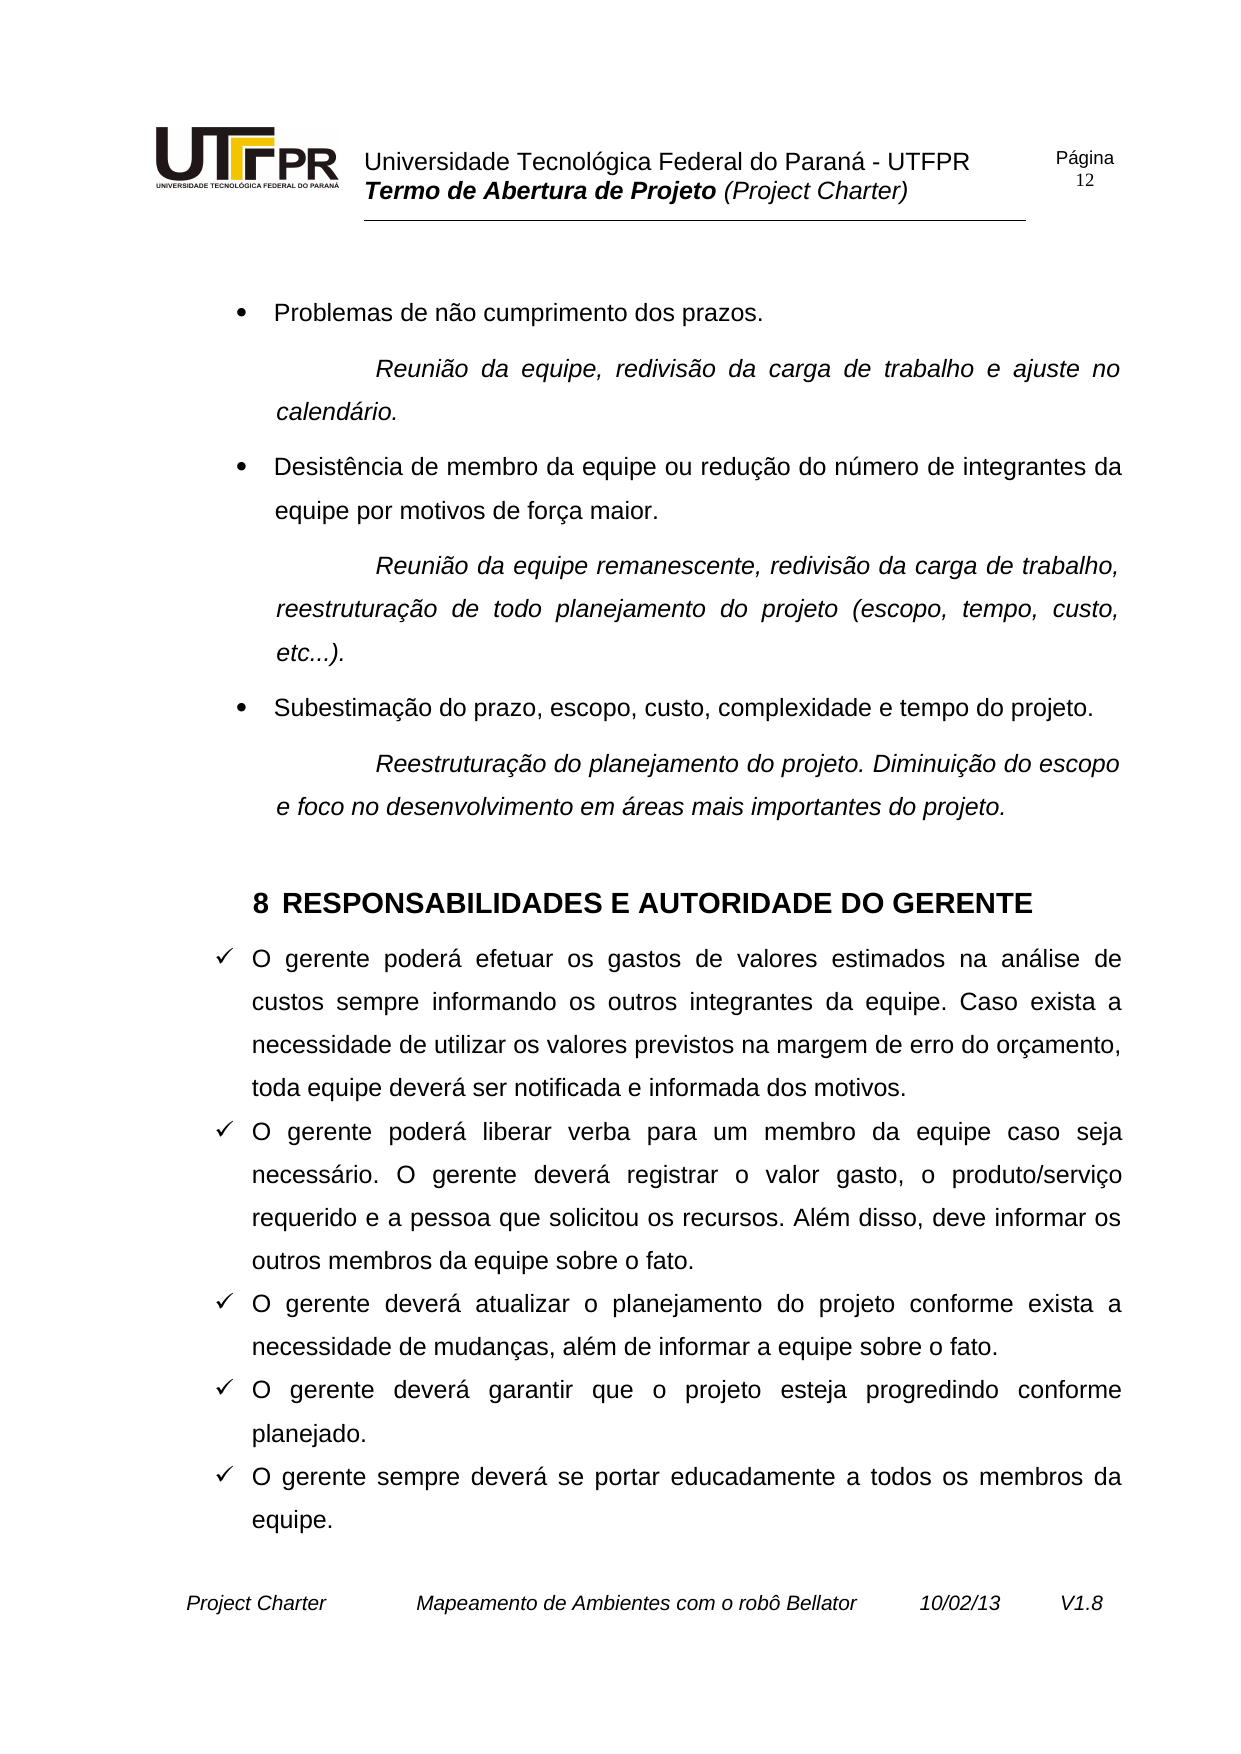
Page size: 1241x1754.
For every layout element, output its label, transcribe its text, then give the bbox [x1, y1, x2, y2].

list O gerente deverá atualizar o planejamento do projeto conforme exista a necessidade de mudanças, além de informar a equipe sobre o fato. [214, 1289, 1123, 1361]
subtitle Responsabilidades e Autoridade do Gerente [236, 887, 1123, 920]
list O gerente poderá efetuar os gastos de valores estimados na análise de custos sempre informando os outros integrantes da equipe. Caso exista a necessidade de utilizar os valores previstos na margem de erro do orçamento, toda equipe deverá ser notificada e informada dos motivos. [214, 944, 1123, 1102]
list Desistência de membro da equipe ou redução do número de integrantes da equipe por motivos de força maior. [237, 452, 1123, 524]
list O gerente sempre deverá se portar educadamente a todos os membros da equipe. [214, 1462, 1123, 1534]
text Reunião da equipe, redivisão da carga de trabalho e ajuste no calendário. [276, 354, 1123, 426]
list O gerente poderá liberar verba para um membro da equipe caso seja necessário. O gerente deverá registrar o valor gasto, o produto/serviço requerido e a pessoa que solicitou os recursos. Além disso, deve informar os outros membros da equipe sobre o fato. [214, 1117, 1123, 1275]
text Reunião da equipe remanescente, redivisão da carga de trabalho, reestruturação de todo planejamento do projeto (escopo, tempo, custo, etc...). [276, 551, 1123, 666]
list Problemas de não cumprimento dos prazos. [237, 298, 1123, 327]
text Reestruturação do planejamento do projeto. Diminuição do escopo e foco no desenvolvimento em áreas mais importantes do projeto. [276, 749, 1123, 821]
list O gerente deverá garantir que o projeto esteja progredindo conforme planejado. [214, 1376, 1123, 1447]
list Subestimação do prazo, escopo, custo, complexidade e tempo do projeto. [237, 693, 1123, 722]
picture [155, 127, 339, 189]
